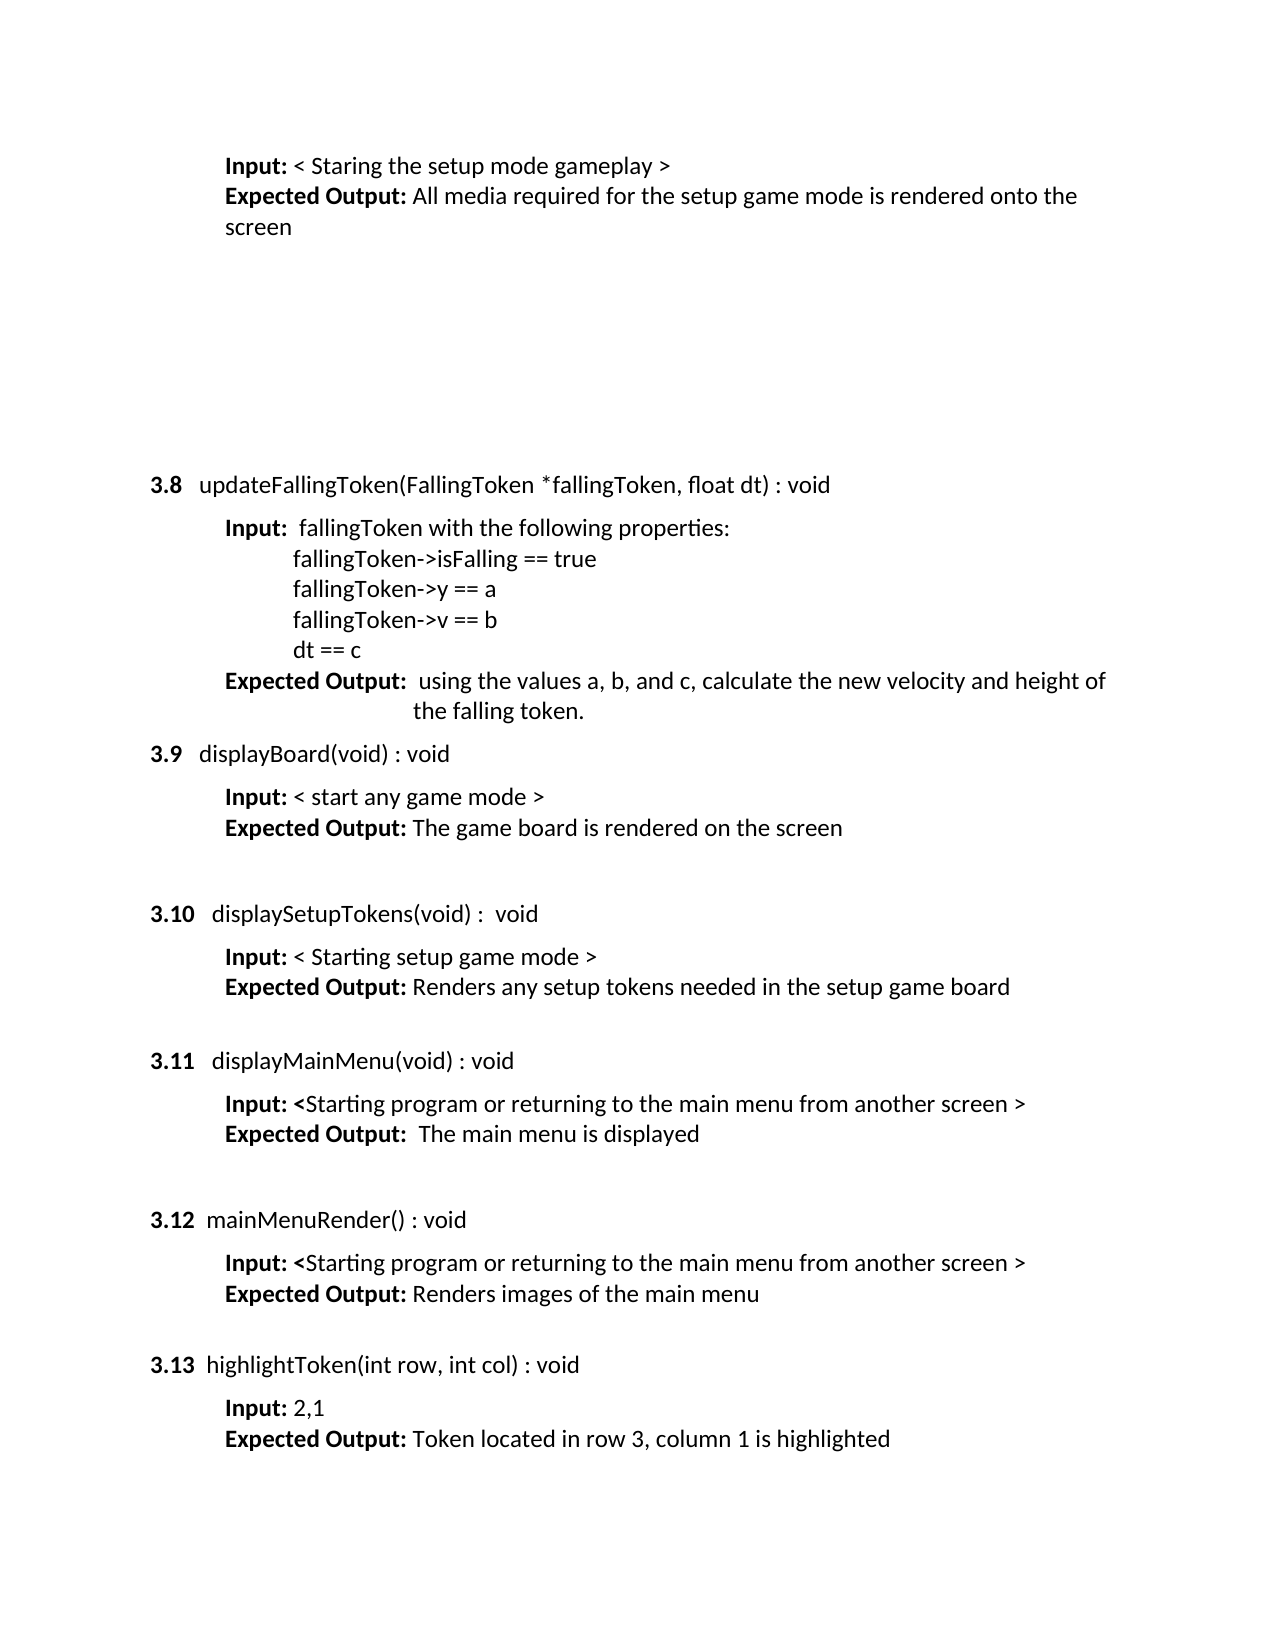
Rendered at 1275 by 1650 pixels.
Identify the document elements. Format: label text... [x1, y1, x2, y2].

text 3.10 displaySetupTokens(void) : void [150, 898, 1125, 928]
text Input: < Starting setup game mode > Expected Output: Renders any setup tokens needed in the setup game board [225, 941, 1125, 1032]
text 3.13 highlightToken(int row, int col) : void [150, 1349, 1125, 1380]
text 3.9 displayBoard(void) : void [150, 738, 1125, 769]
text Input: <Starting program or returning to the main menu from another screen > Expected Output: The main menu is displayed [150, 1088, 1125, 1149]
text Input: fallingToken with the following properties: fallingToken->isFalling == true fallingToken->y == a fallingToken->v == b dt == c Expected Output: using the values a, b, and c, calculate the new velocity and height of the falling token. [225, 512, 1125, 726]
text Input: < start any game mode > Expected Output: The game board is rendered on the screen [150, 781, 1125, 842]
text Input: 2,1 Expected Output: Token located in row 3, column 1 is highlighted [150, 1392, 1125, 1453]
text 3.12 mainMenuRender() : void [150, 1204, 1125, 1235]
text Input: <Starting program or returning to the main menu from another screen > Expected Output: Renders images of the main menu [150, 1248, 1125, 1337]
text Input: < Staring the setup mode gameplay > Expected Output: All media required for the setup game mode is rendered onto the screen [225, 150, 1125, 242]
text 3.11 displayMainMenu(void) : void [150, 1045, 1125, 1076]
text 3.8 updateFallingToken(FallingToken *fallingToken, float dt) : void [150, 469, 1125, 500]
